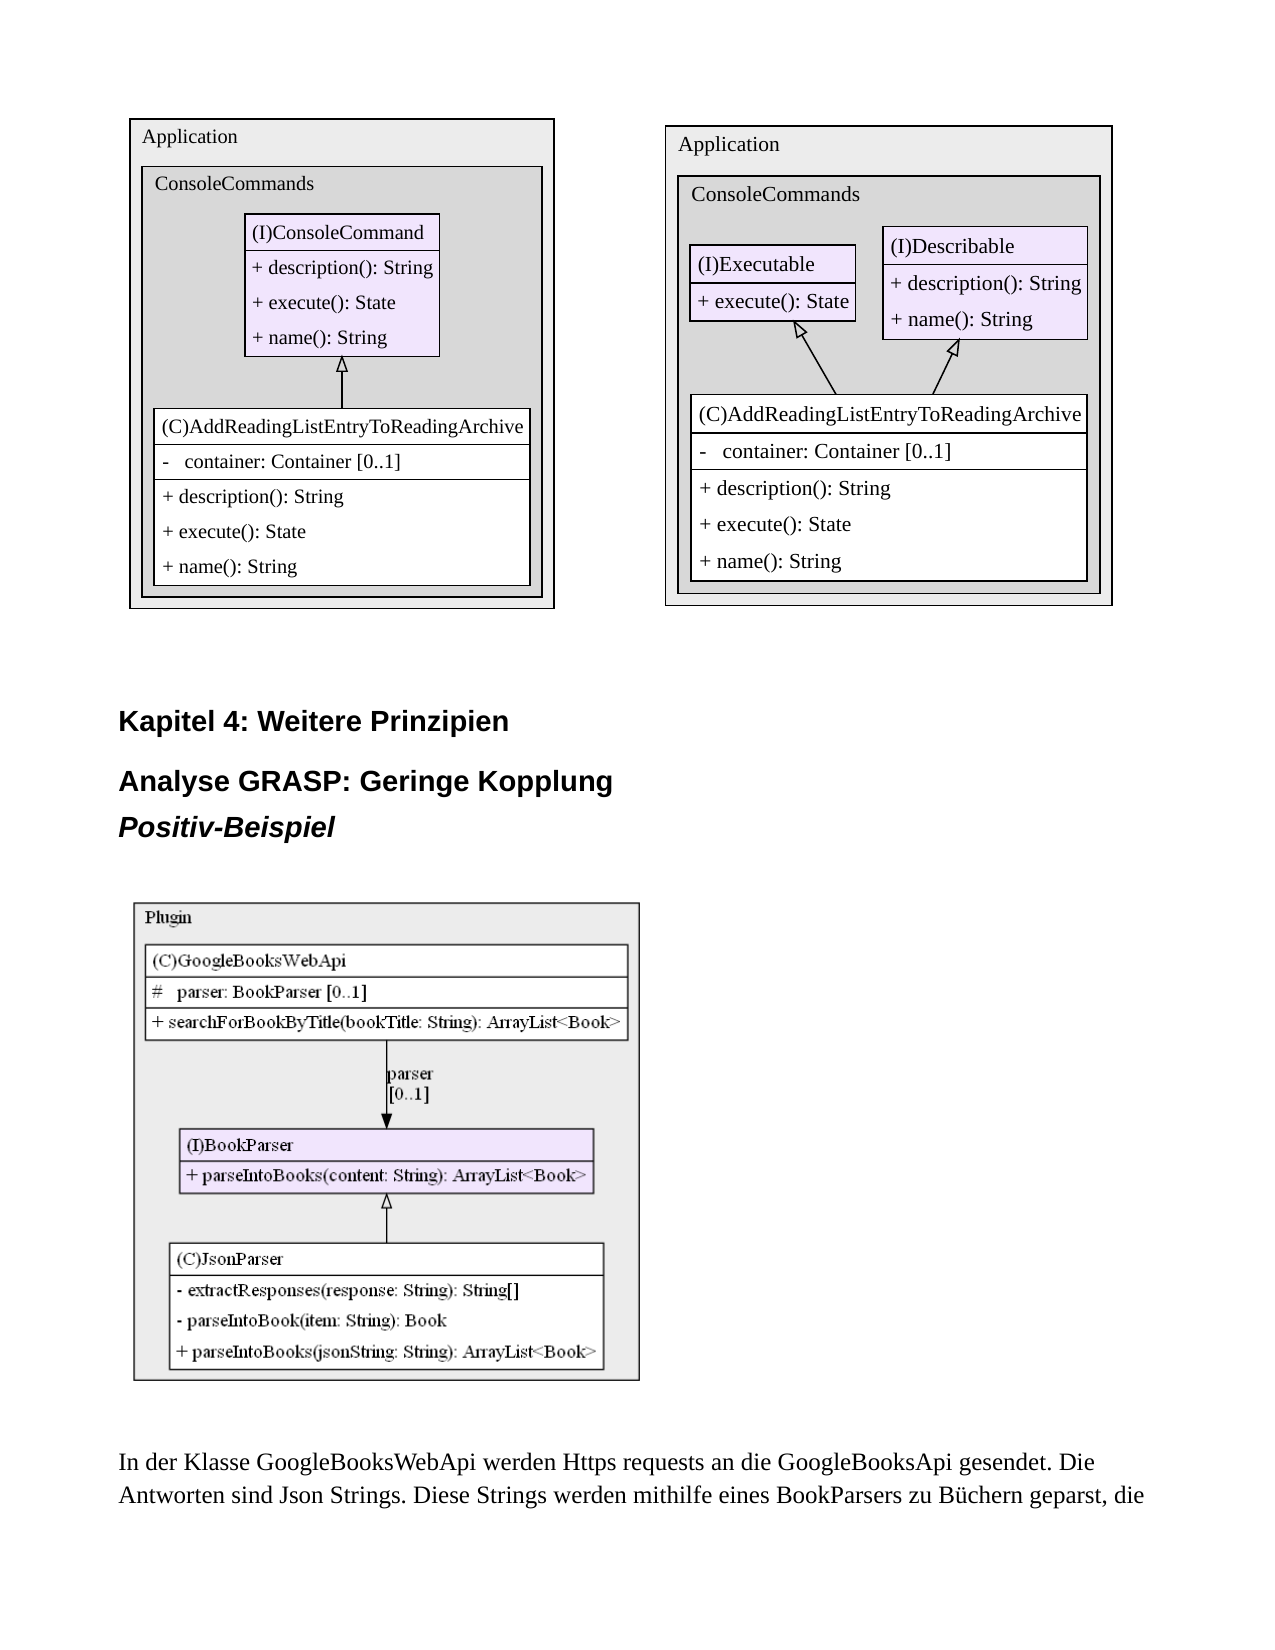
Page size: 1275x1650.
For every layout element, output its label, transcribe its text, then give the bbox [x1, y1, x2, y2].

subtitle Kapitel 4: Weitere Prinzipien [118, 704, 1157, 737]
subtitle Analyse GRASP: Geringe Kopplung [118, 764, 1157, 798]
picture [118, 887, 655, 1396]
subtitle Positiv-Beispiel [118, 810, 1157, 844]
text In der Klasse GoogleBooksWebApi werden Https requests an die GoogleBooksApi gesendet. Die Antworten sind Json Strings. Diese Strings werden mithilfe eines BookParsers zu Büchern geparst, die [118, 1447, 1157, 1509]
